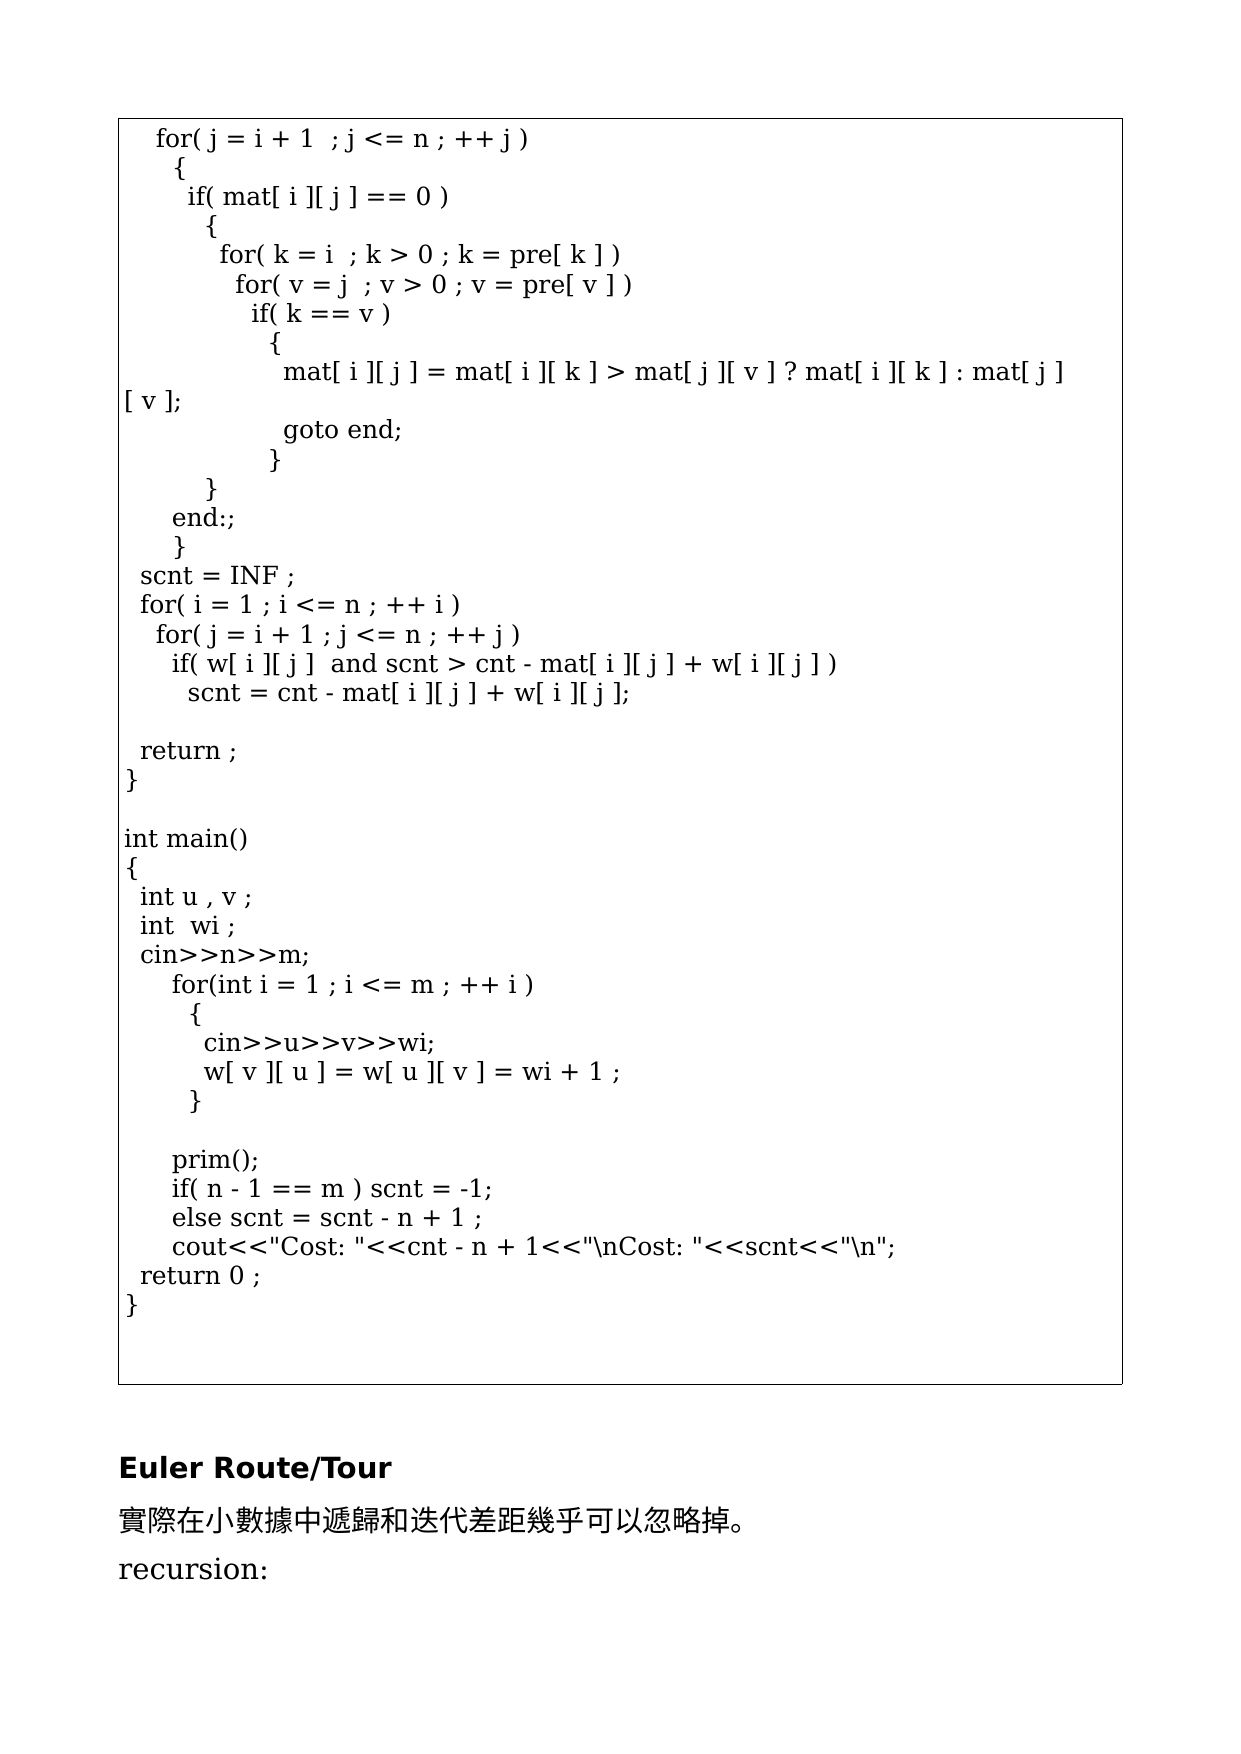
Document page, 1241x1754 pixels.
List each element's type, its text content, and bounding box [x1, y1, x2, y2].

text recursion: [118, 1552, 1122, 1586]
text 實際在小數據中遞歸和迭代差距幾乎可以忽略掉。 [118, 1497, 1122, 1540]
subtitle Euler Route/Tour [118, 1451, 1122, 1485]
table_header for( j = i + 1 ; j <= n ; ++ j ) { if( mat[ i ][ j ] == 0 ) { for( k = i ; k > 0 ; k = pre[ k ] ) for( v = j ; v > 0 ; v = pre[ v ] ) if( k == v ) { mat[ i ][ j ] = mat[ i ][ k ] > mat[ j ][ v ] ? mat[ i ][ k ] : mat[ j ][ v ]; goto end; } } end:; } scnt = INF ; for( i = 1 ; i <= n ; ++ i ) for( j = i + 1 ; j <= n ; ++ j ) if( w[ i ][ j ] and scnt > cnt - mat[ i ][ j ] + w[ i ][ j ] ) scnt = cnt - mat[ i ][ j ] + w[ i ][ j ]; return ; } int main() { int u , v ; int wi ; cin>>n>>m; for(int i = 1 ; i <= m ; ++ i ) { cin>>u>>v>>wi; w[ v ][ u ] = w[ u ][ v ] = wi + 1 ; } prim(); if( n - 1 == m ) scnt = -1; else scnt = scnt - n + 1 ; cout<<"Cost: "<<cnt - n + 1<<"\nCost: "<<scnt<<"\n"; return 0 ; } [119, 119, 1122, 1384]
